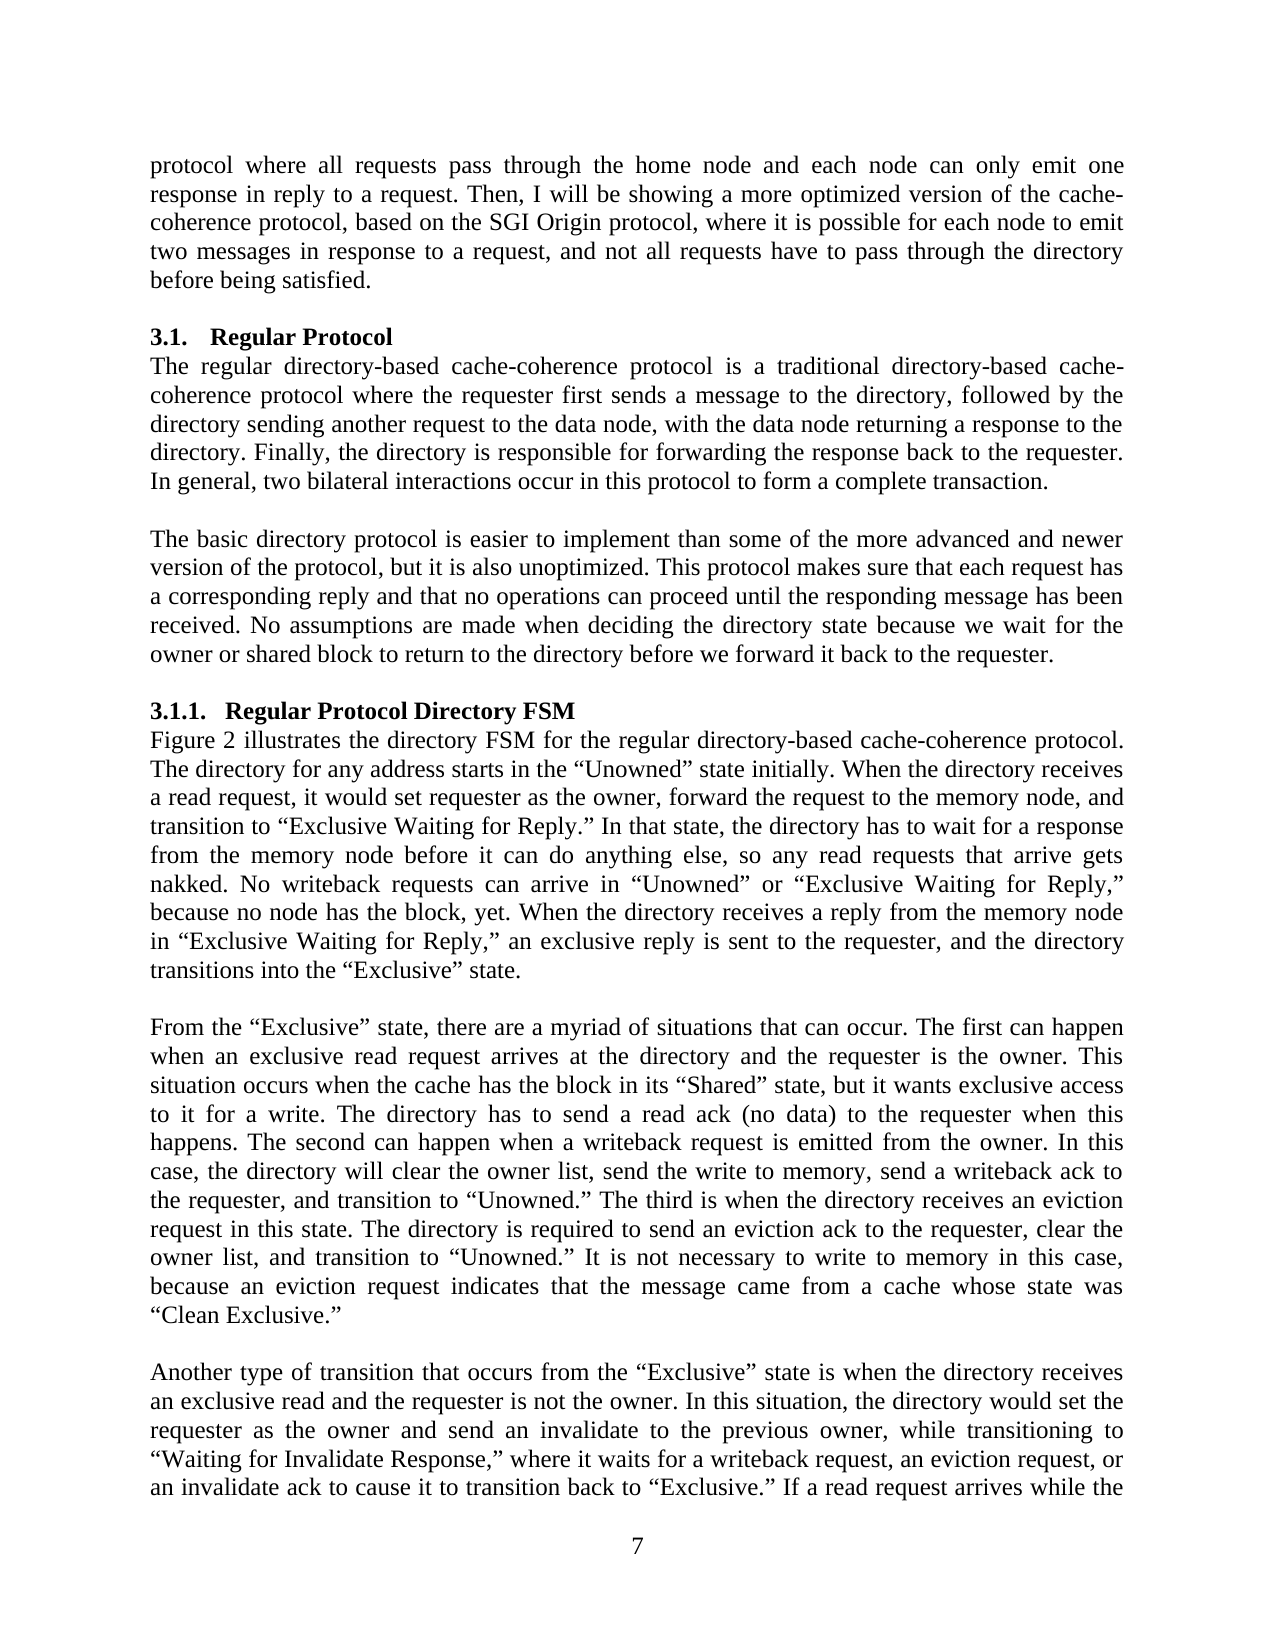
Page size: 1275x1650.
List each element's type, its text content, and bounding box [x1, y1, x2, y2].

text The regular directory-based cache-coherence protocol is a traditional directory-based cache-coherence protocol where the requester first sends a message to the directory, followed by the directory sending another request to the data node, with the data node returning a response to the directory. Finally, the directory is responsible for forwarding the response back to the requester. In general, two bilateral interactions occur in this protocol to form a complete transaction. [150, 351, 1125, 495]
text From the “Exclusive” state, there are a myriad of situations that can occur. The first can happen when an exclusive read request arrives at the directory and the requester is the owner. This situation occurs when the cache has the block in its “Shared” state, but it wants exclusive access to it for a write. The directory has to send a read ack (no data) to the requester when this happens. The second can happen when a writeback request is emitted from the owner. In this case, the directory will clear the owner list, send the write to memory, send a writeback ack to the requester, and transition to “Unowned.” The third is when the directory receives an eviction request in this state. The directory is required to send an eviction ack to the requester, clear the owner list, and transition to “Unowned.” It is not necessary to write to memory in this case, because an eviction request indicates that the message came from a cache whose state was “Clean Exclusive.” [150, 1012, 1125, 1329]
text Another type of transition that occurs from the “Exclusive” state is when the directory receives an exclusive read and the requester is not the owner. In this situation, the directory would set the requester as the owner and send an invalidate to the previous owner, while transitioning to “Waiting for Invalidate Response,” where it waits for a writeback request, an eviction request, or an invalidate ack to cause it to transition back to “Exclusive.” If a read request arrives while the directory is in “Waiting for Invalidate Response,” the directory would send a nak to the [150, 1357, 1125, 1501]
text Figure 2 illustrates the directory FSM for the regular directory-based cache-coherence protocol. The directory for any address starts in the “Unowned” state initially. When the directory receives a read request, it would set requester as the owner, forward the request to the memory node, and transition to “Exclusive Waiting for Reply.” In that state, the directory has to wait for a response from the memory node before it can do anything else, so any read requests that arrive gets nakked. No writeback requests can arrive in “Unowned” or “Exclusive Waiting for Reply,” because no node has the block, yet. When the directory receives a reply from the memory node in “Exclusive Waiting for Reply,” an exclusive reply is sent to the requester, and the directory transitions into the “Exclusive” state. [150, 725, 1125, 984]
subtitle Regular Protocol Directory FSM [150, 696, 1125, 725]
text protocol where all requests pass through the home node and each node can only emit one response in reply to a request. Then, I will be showing a more optimized version of the cache-coherence protocol, based on the SGI Origin protocol, where it is possible for each node to emit two messages in response to a request, and not all requests have to pass through the directory before being satisfied. [150, 150, 1125, 294]
text The basic directory protocol is easier to implement than some of the more advanced and newer version of the protocol, but it is also unoptimized. This protocol makes sure that each request has a corresponding reply and that no operations can proceed until the responding message has been received. No assumptions are made when deciding the directory state because we wait for the owner or shared block to return to the directory before we forward it back to the requester. [150, 524, 1125, 667]
subtitle Regular Protocol [150, 322, 1125, 351]
